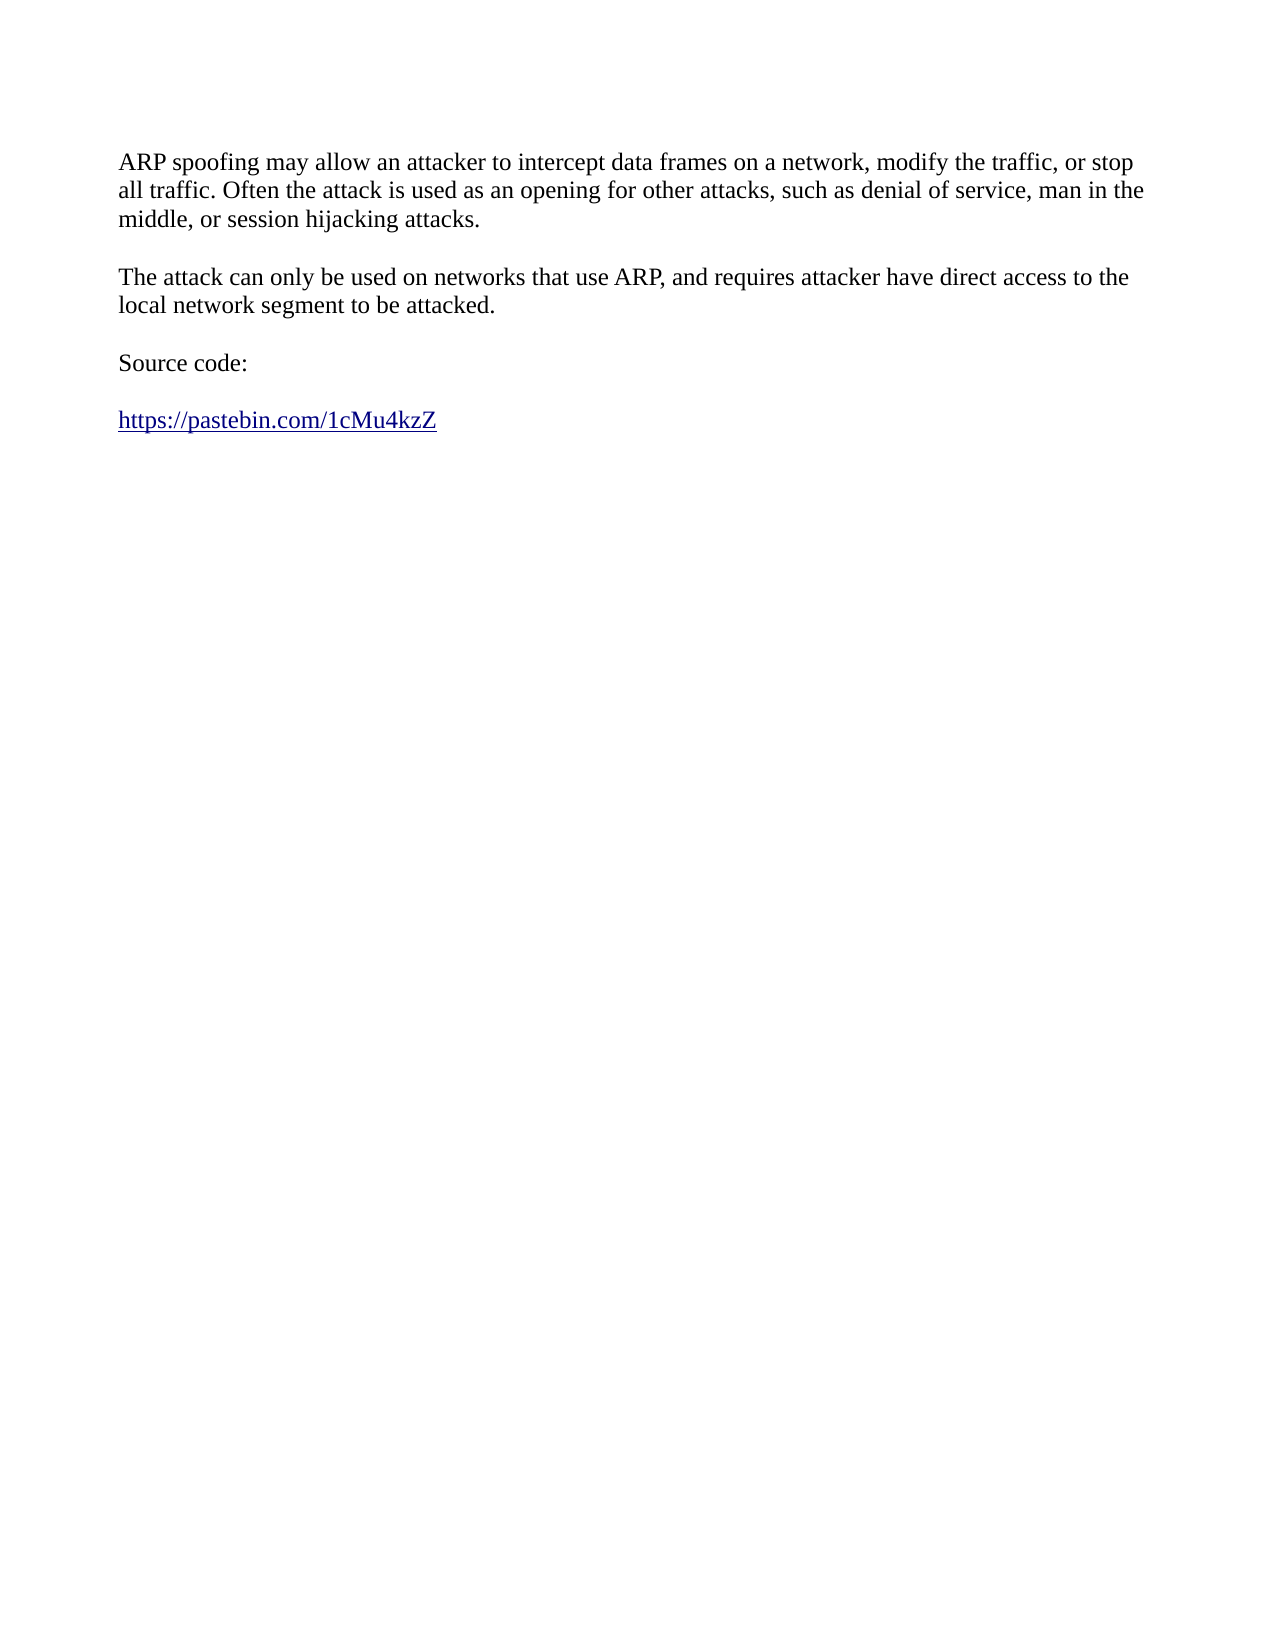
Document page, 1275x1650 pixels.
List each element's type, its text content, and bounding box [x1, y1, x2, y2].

text The attack can only be used on networks that use ARP, and requires attacker have direct access to the local network segment to be attacked. [118, 262, 1157, 319]
text Source code: https://pastebin.com/1cMu4kzZ [118, 348, 1157, 434]
text ARP spoofing may allow an attacker to intercept data frames on a network, modify the traffic, or stop all traffic. Often the attack is used as an opening for other attacks, such as denial of service, man in the middle, or session hijacking attacks. [118, 118, 1157, 233]
